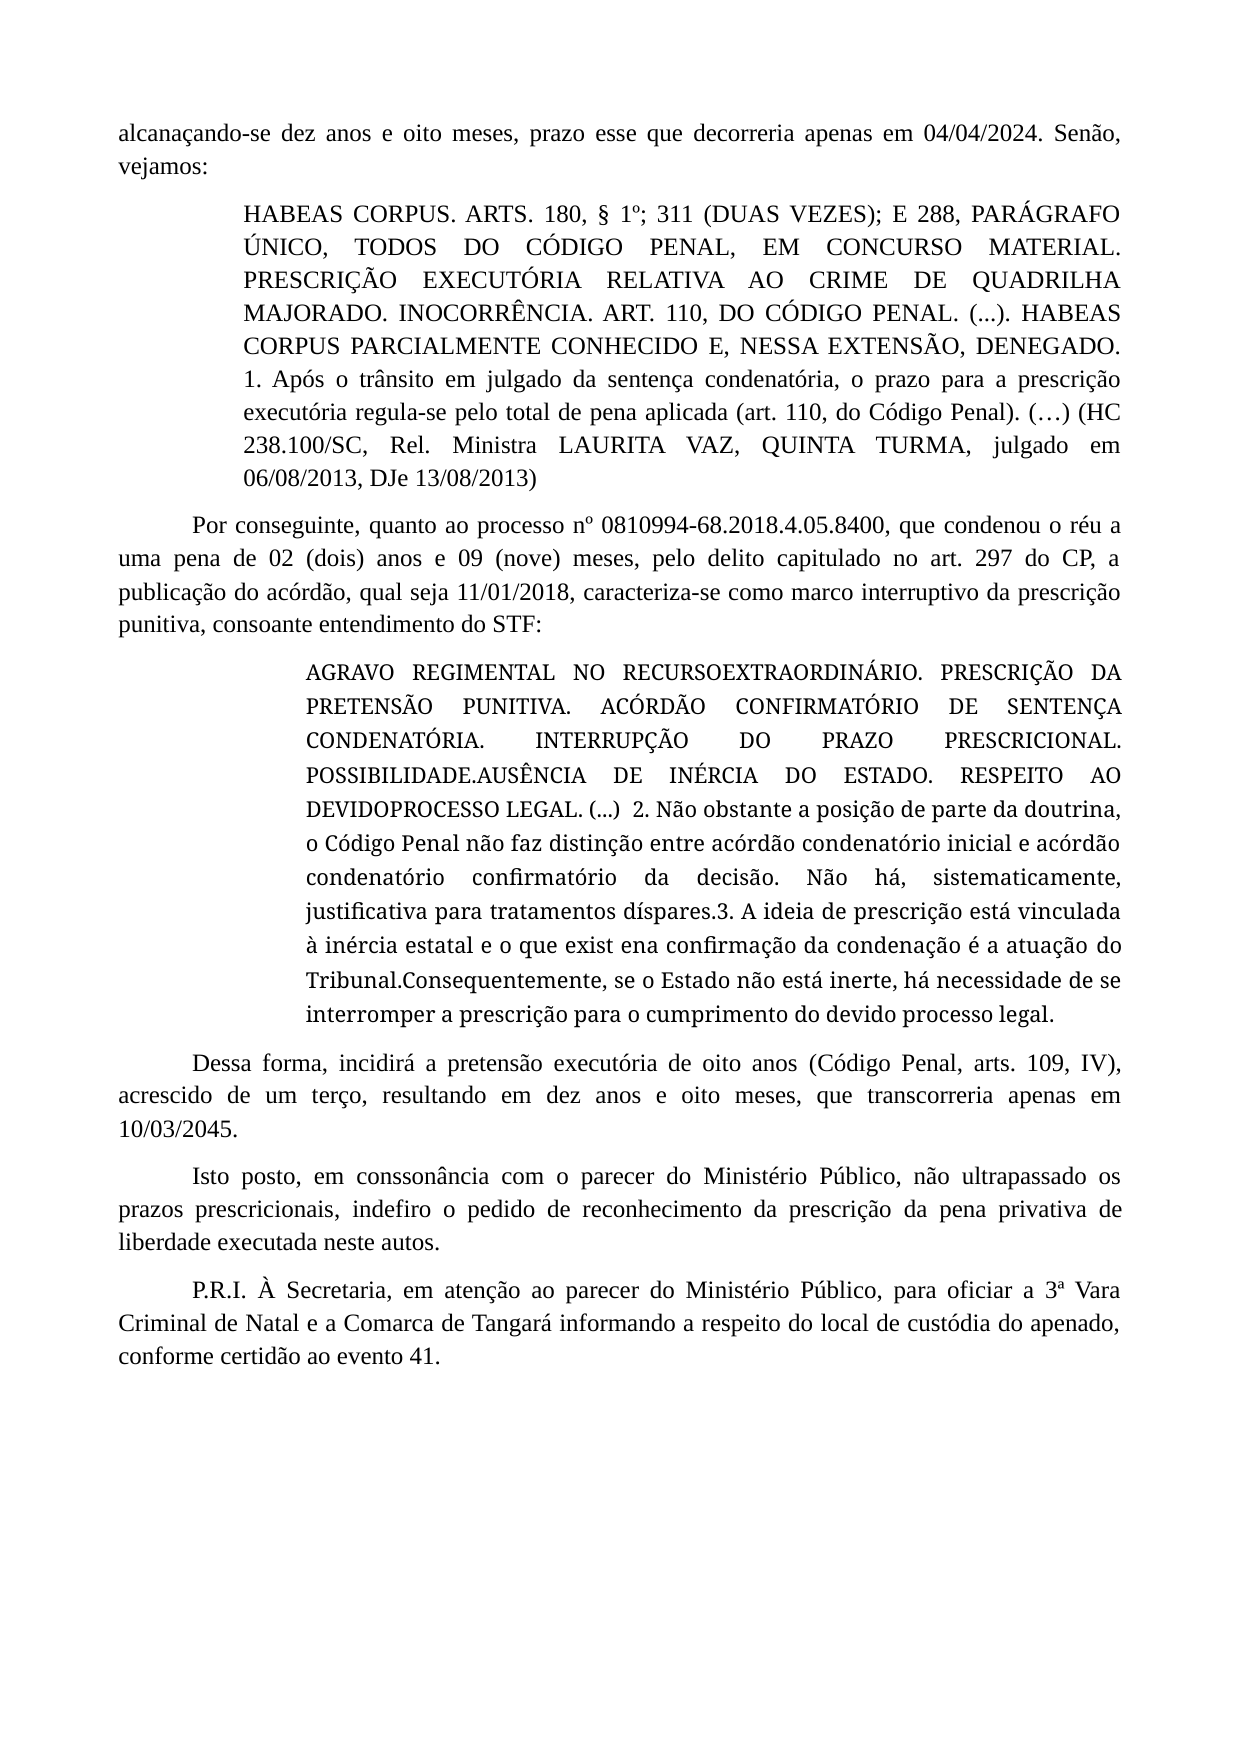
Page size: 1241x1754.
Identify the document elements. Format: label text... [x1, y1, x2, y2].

text P.R.I. À Secretaria, em atenção ao parecer do Ministério Público, para oficiar a 3ª Vara Criminal de Natal e a Comarca de Tangará informando a respeito do local de custódia do apenado, conforme certidão ao evento 41. [118, 1275, 1122, 1370]
text HABEAS CORPUS. ARTS. 180, § 1º; 311 (DUAS VEZES); E 288, PARÁGRAFO ÚNICO, TODOS DO CÓDIGO PENAL, EM CONCURSO MATERIAL. PRESCRIÇÃO EXECUTÓRIA RELATIVA AO CRIME DE QUADRILHA MAJORADO. INOCORRÊNCIA. ART. 110, DO CÓDIGO PENAL. (...). HABEAS CORPUS PARCIALMENTE CONHECIDO E, NESSA EXTENSÃO, DENEGADO. 1. Após o trânsito em julgado da sentença condenatória, o prazo para a prescrição executória regula-se pelo total de pena aplicada (art. 110, do Código Penal). (…) (HC 238.100/SC, Rel. Ministra LAURITA VAZ, QUINTA TURMA, julgado em 06/08/2013, DJe 13/08/2013) [243, 199, 1122, 492]
text Dessa forma, incidirá a pretensão executória de oito anos (Código Penal, arts. 109, IV), acrescido de um terço, resultando em dez anos e oito meses, que transcorreria apenas em 10/03/2045. [118, 1048, 1122, 1142]
text AGRAVO REGIMENTAL NO RECURSOEXTRAORDINÁRIO. PRESCRIÇÃO DA PRETENSÃO PUNITIVA. ACÓRDÃO CONFIRMATÓRIO DE SENTENÇA CONDENATÓRIA. INTERRUPÇÃO DO PRAZO PRESCRICIONAL. POSSIBILIDADE.AUSÊNCIA DE INÉRCIA DO ESTADO. RESPEITO AO DEVIDOPROCESSO LEGAL. (...) 2. Não obstante a posição de parte da doutrina, o Código Penal não faz distinção entre acórdão condenatório inicial e acórdão condenatório confirmatório da decisão. Não há, sistematicamente, justificativa para tratamentos díspares.3. A ideia de prescrição está vinculada à inércia estatal e o que exist ena confirmação da condenação é a atuação do Tribunal.Consequentemente, se o Estado não está inerte, há necessidade de se interromper a prescrição para o cumprimento do devido processo legal. [306, 657, 1122, 1029]
text Por conseguinte, quanto ao processo nº 0810994-68.2018.4.05.8400, que condenou o réu a uma pena de 02 (dois) anos e 09 (nove) meses, pelo delito capitulado no art. 297 do CP, a publicação do acórdão, qual seja 11/01/2018, caracteriza-se como marco interruptivo da prescrição punitiva, consoante entendimento do STF: [118, 511, 1122, 638]
text Isto posto, em conssonância com o parecer do Ministério Público, não ultrapassado os prazos prescricionais, indefiro o pedido de reconhecimento da prescrição da pena privativa de liberdade executada neste autos. [118, 1161, 1122, 1256]
text alcanaçando-se dez anos e oito meses, prazo esse que decorreria apenas em 04/04/2024. Senão, vejamos: [118, 118, 1122, 180]
